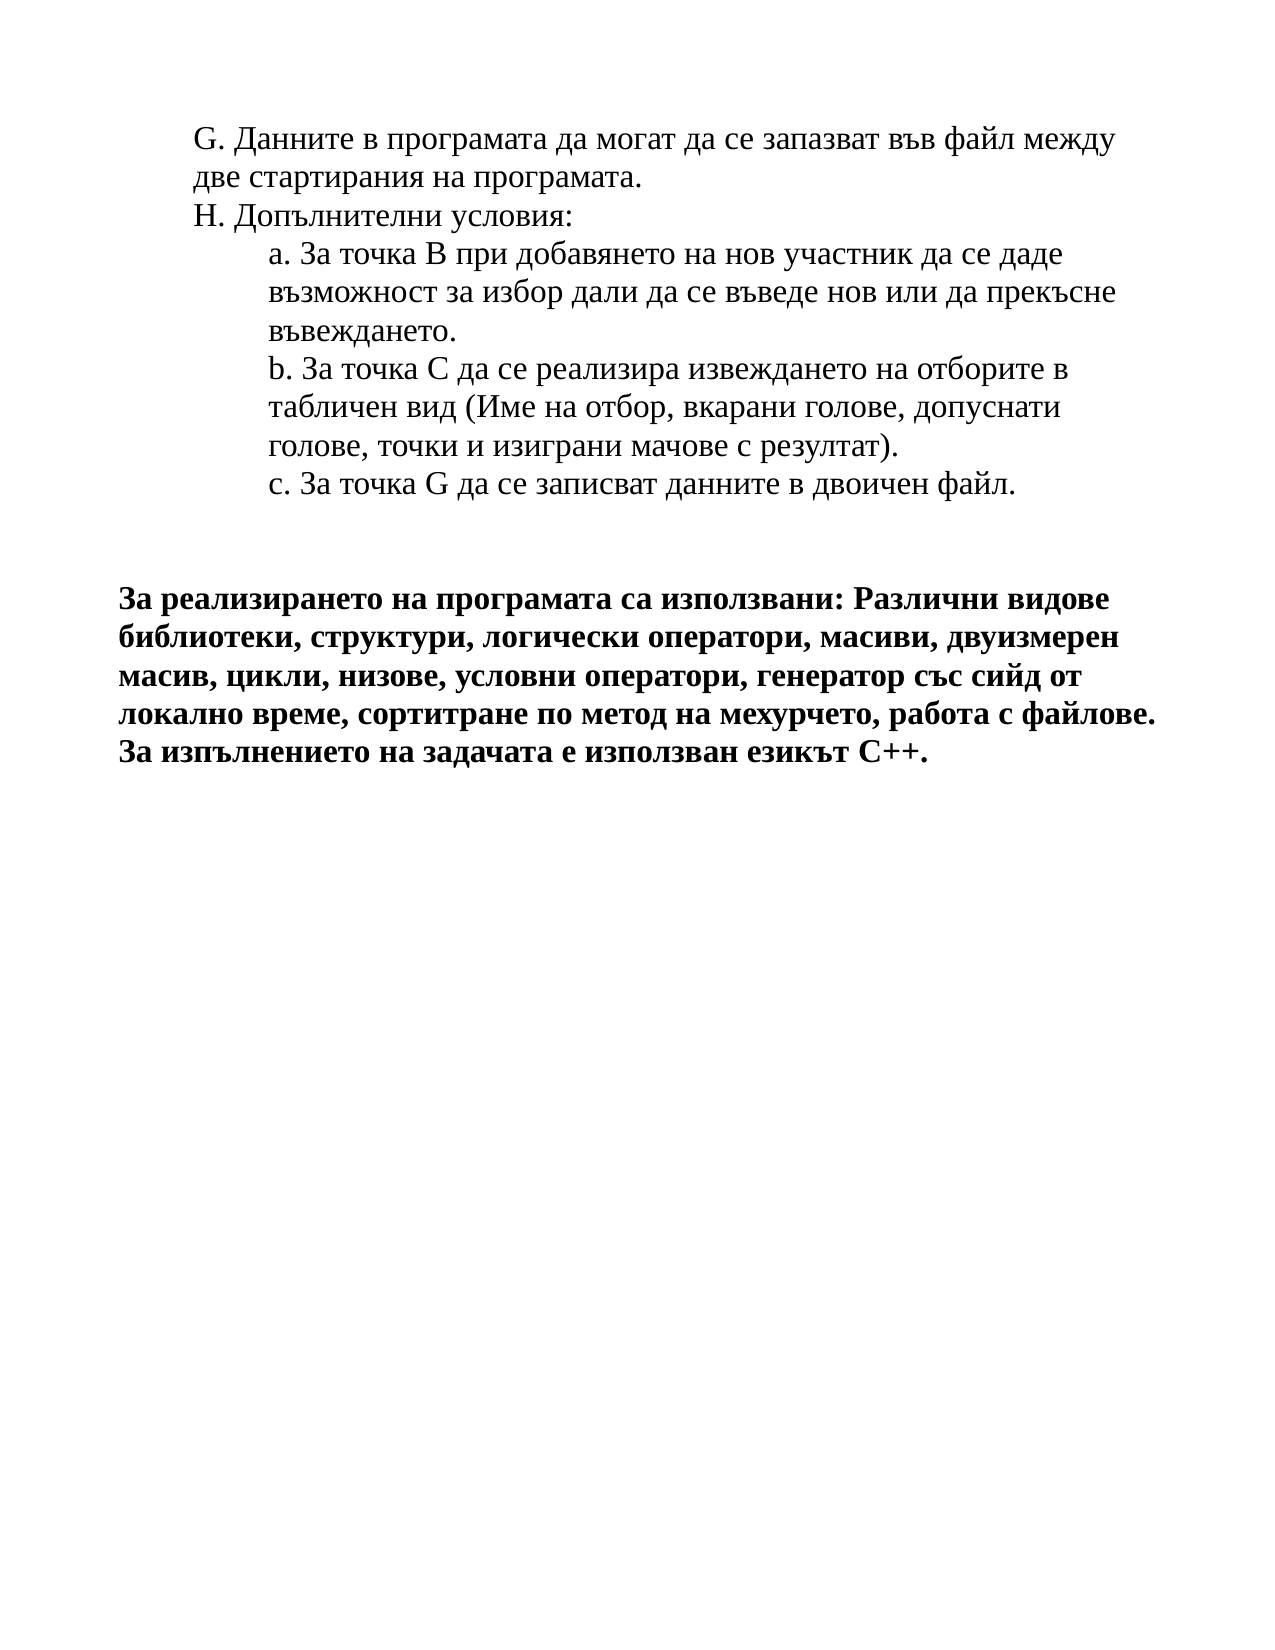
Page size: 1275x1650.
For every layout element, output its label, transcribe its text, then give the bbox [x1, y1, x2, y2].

text c. За точка G да се записват данните в двоичен файл. За реализирането на програмата са използвани: Различни видове библиотеки, структури, логически оператори, масиви, двуизмерен масив, цикли, низове, условни оператори, генератор със сийд от локално време, сортитране по метод на мехурчето, работа с файлове. За изпълнението на задачата е използван езикът C++. [118, 463, 1157, 770]
text G. Данните в програмата да могат да се запазват във файл между две стартирания на програмата. H. Допълнителни условия: a. За точка B при добавянето на нов участник да се даде възможност за избор дали да се въведе нов или да прекъсне въвеждането. b. За точка C да се реализира извеждането на отборите в табличен вид (Име на отбор, вкарани голове, допуснати голове, точки и изиграни мачове с резултат). [118, 118, 1157, 463]
